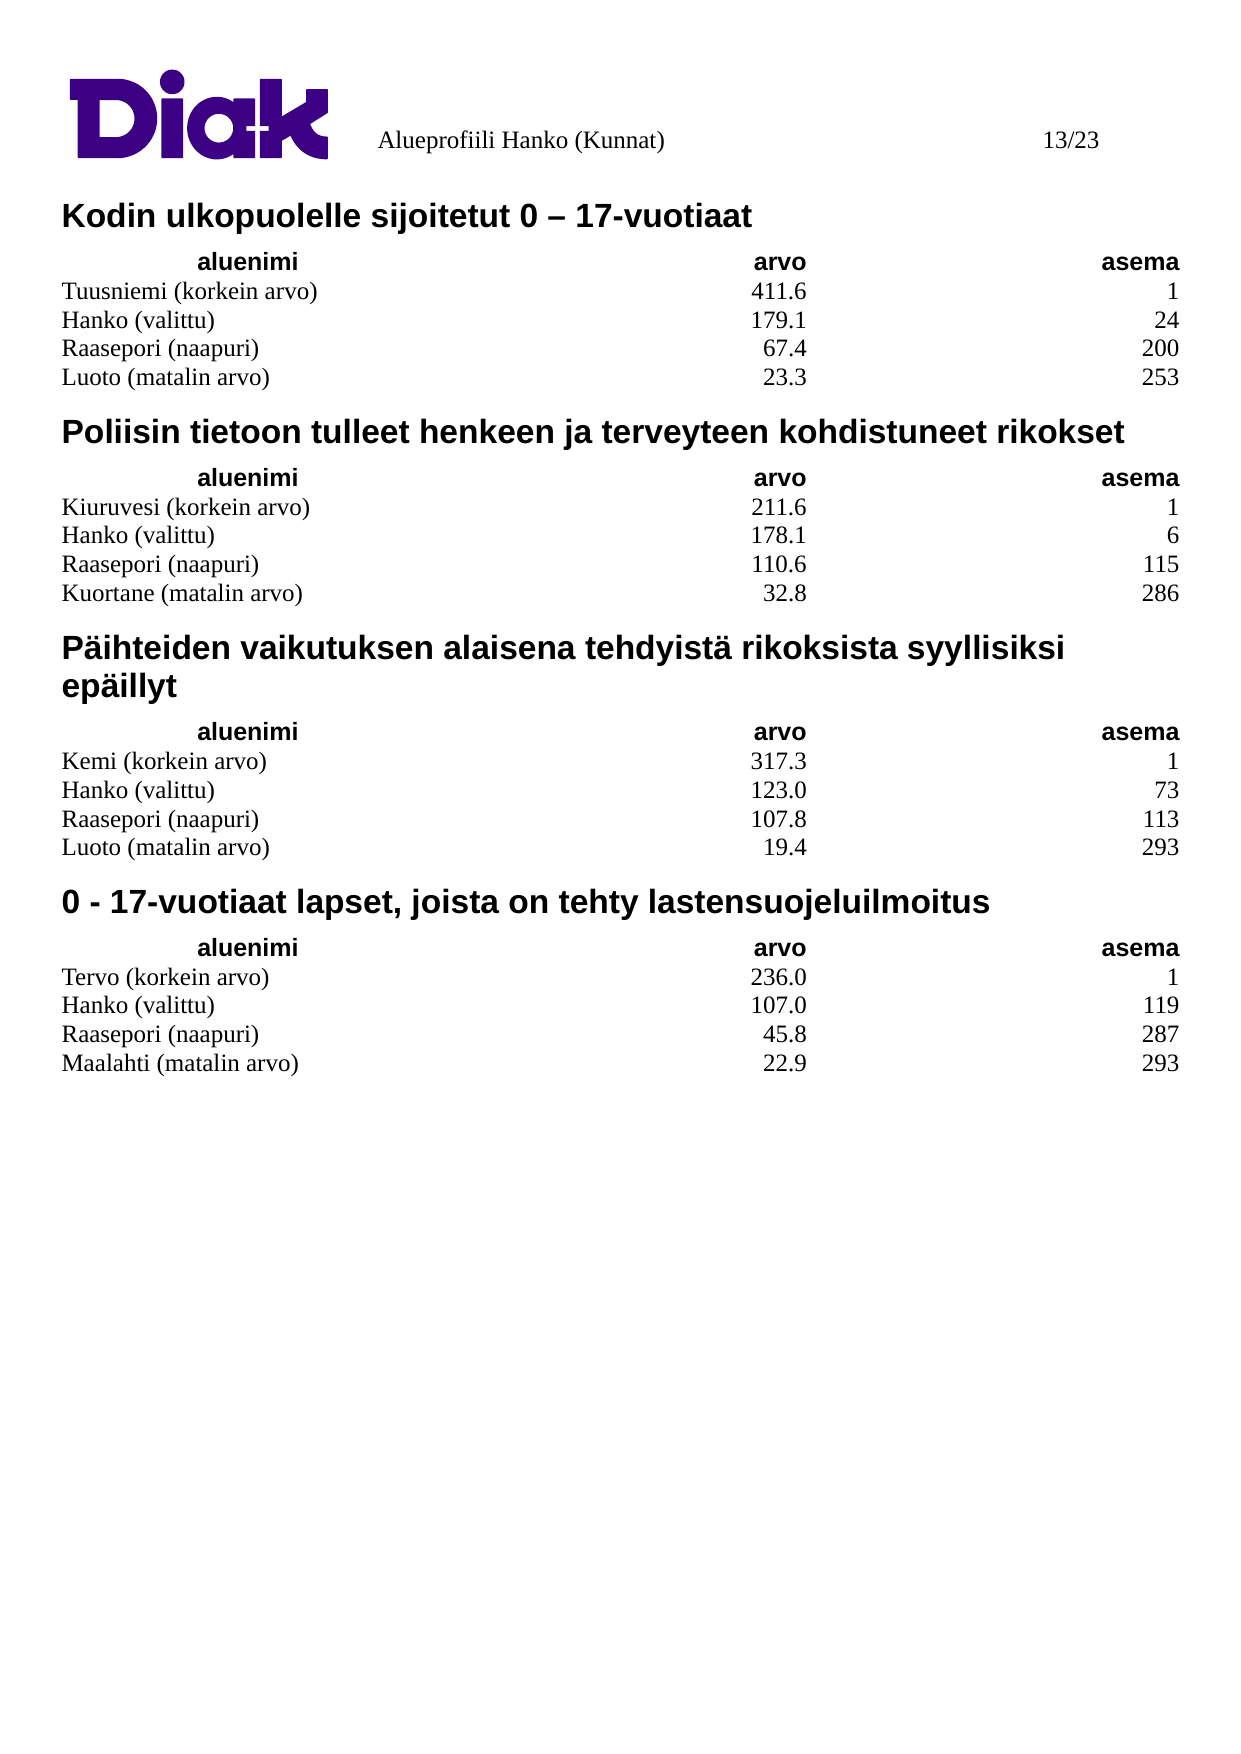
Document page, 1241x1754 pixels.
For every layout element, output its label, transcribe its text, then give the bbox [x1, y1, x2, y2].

table_cell 6 [806, 521, 1179, 549]
table_cell 123.0 [434, 775, 806, 804]
table_cell Maalahti (matalin arvo) [61, 1048, 434, 1077]
table_cell Raasepori (naapuri) [61, 334, 434, 362]
table_cell 45.8 [434, 1019, 806, 1048]
table_cell Luoto (matalin arvo) [61, 833, 434, 861]
table_cell 73 [806, 775, 1179, 804]
table_cell Tervo (korkein arvo) [61, 962, 434, 991]
table_cell 24 [806, 305, 1179, 333]
table_cell 1 [806, 962, 1179, 991]
table_cell Luoto (matalin arvo) [61, 362, 434, 391]
table_cell Kiuruvesi (korkein arvo) [61, 492, 434, 521]
table_cell Kuortane (matalin arvo) [61, 578, 434, 607]
table_cell 236.0 [434, 962, 806, 991]
table_cell 113 [806, 804, 1179, 832]
table_cell 115 [806, 549, 1179, 578]
table_cell Hanko (valittu) [61, 305, 434, 333]
table_cell 19.4 [434, 833, 806, 861]
table_cell 411.6 [434, 276, 806, 305]
table_header arvo [434, 463, 806, 492]
table_header asema [806, 247, 1179, 276]
table_cell 23.3 [434, 362, 806, 391]
subtitle Poliisin tietoon tulleet henkeen ja terveyteen kohdistuneet rikokset [61, 412, 1179, 451]
table_cell Raasepori (naapuri) [61, 1019, 434, 1048]
subtitle Päihteiden vaikutuksen alaisena tehdyistä rikoksista syyllisiksi epäillyt [61, 628, 1179, 705]
table_header asema [806, 718, 1179, 746]
table_cell 1 [806, 492, 1179, 521]
table_cell 286 [806, 578, 1179, 607]
table_cell 22.9 [434, 1048, 806, 1077]
table_cell 67.4 [434, 334, 806, 362]
table_header aluenimi [61, 933, 434, 962]
table_cell 293 [806, 1048, 1179, 1077]
table_header arvo [434, 933, 806, 962]
subtitle Kodin ulkopuolelle sijoitetut 0 – 17-vuotiaat [61, 196, 1179, 235]
table_header aluenimi [61, 718, 434, 746]
table_cell 1 [806, 746, 1179, 775]
table_cell 253 [806, 362, 1179, 391]
table_cell 287 [806, 1019, 1179, 1048]
table_cell 179.1 [434, 305, 806, 333]
table_cell 317.3 [434, 746, 806, 775]
table_header asema [806, 933, 1179, 962]
table_cell Hanko (valittu) [61, 775, 434, 804]
table_cell 1 [806, 276, 1179, 305]
table_cell 32.8 [434, 578, 806, 607]
table_cell 211.6 [434, 492, 806, 521]
table_cell Kemi (korkein arvo) [61, 746, 434, 775]
table_cell 200 [806, 334, 1179, 362]
table_cell 107.0 [434, 991, 806, 1019]
table_header asema [806, 463, 1179, 492]
table_cell Hanko (valittu) [61, 521, 434, 549]
table_cell 178.1 [434, 521, 806, 549]
table_cell Raasepori (naapuri) [61, 804, 434, 832]
table_cell Raasepori (naapuri) [61, 549, 434, 578]
table_cell 107.8 [434, 804, 806, 832]
table_header arvo [434, 718, 806, 746]
table_cell 293 [806, 833, 1179, 861]
table_cell Tuusniemi (korkein arvo) [61, 276, 434, 305]
table_header aluenimi [61, 247, 434, 276]
subtitle 0 - 17-vuotiaat lapset, joista on tehty lastensuojeluilmoitus [61, 882, 1179, 921]
table_header arvo [434, 247, 806, 276]
table_cell 110.6 [434, 549, 806, 578]
table_cell Hanko (valittu) [61, 991, 434, 1019]
table_cell 119 [806, 991, 1179, 1019]
table_header aluenimi [61, 463, 434, 492]
